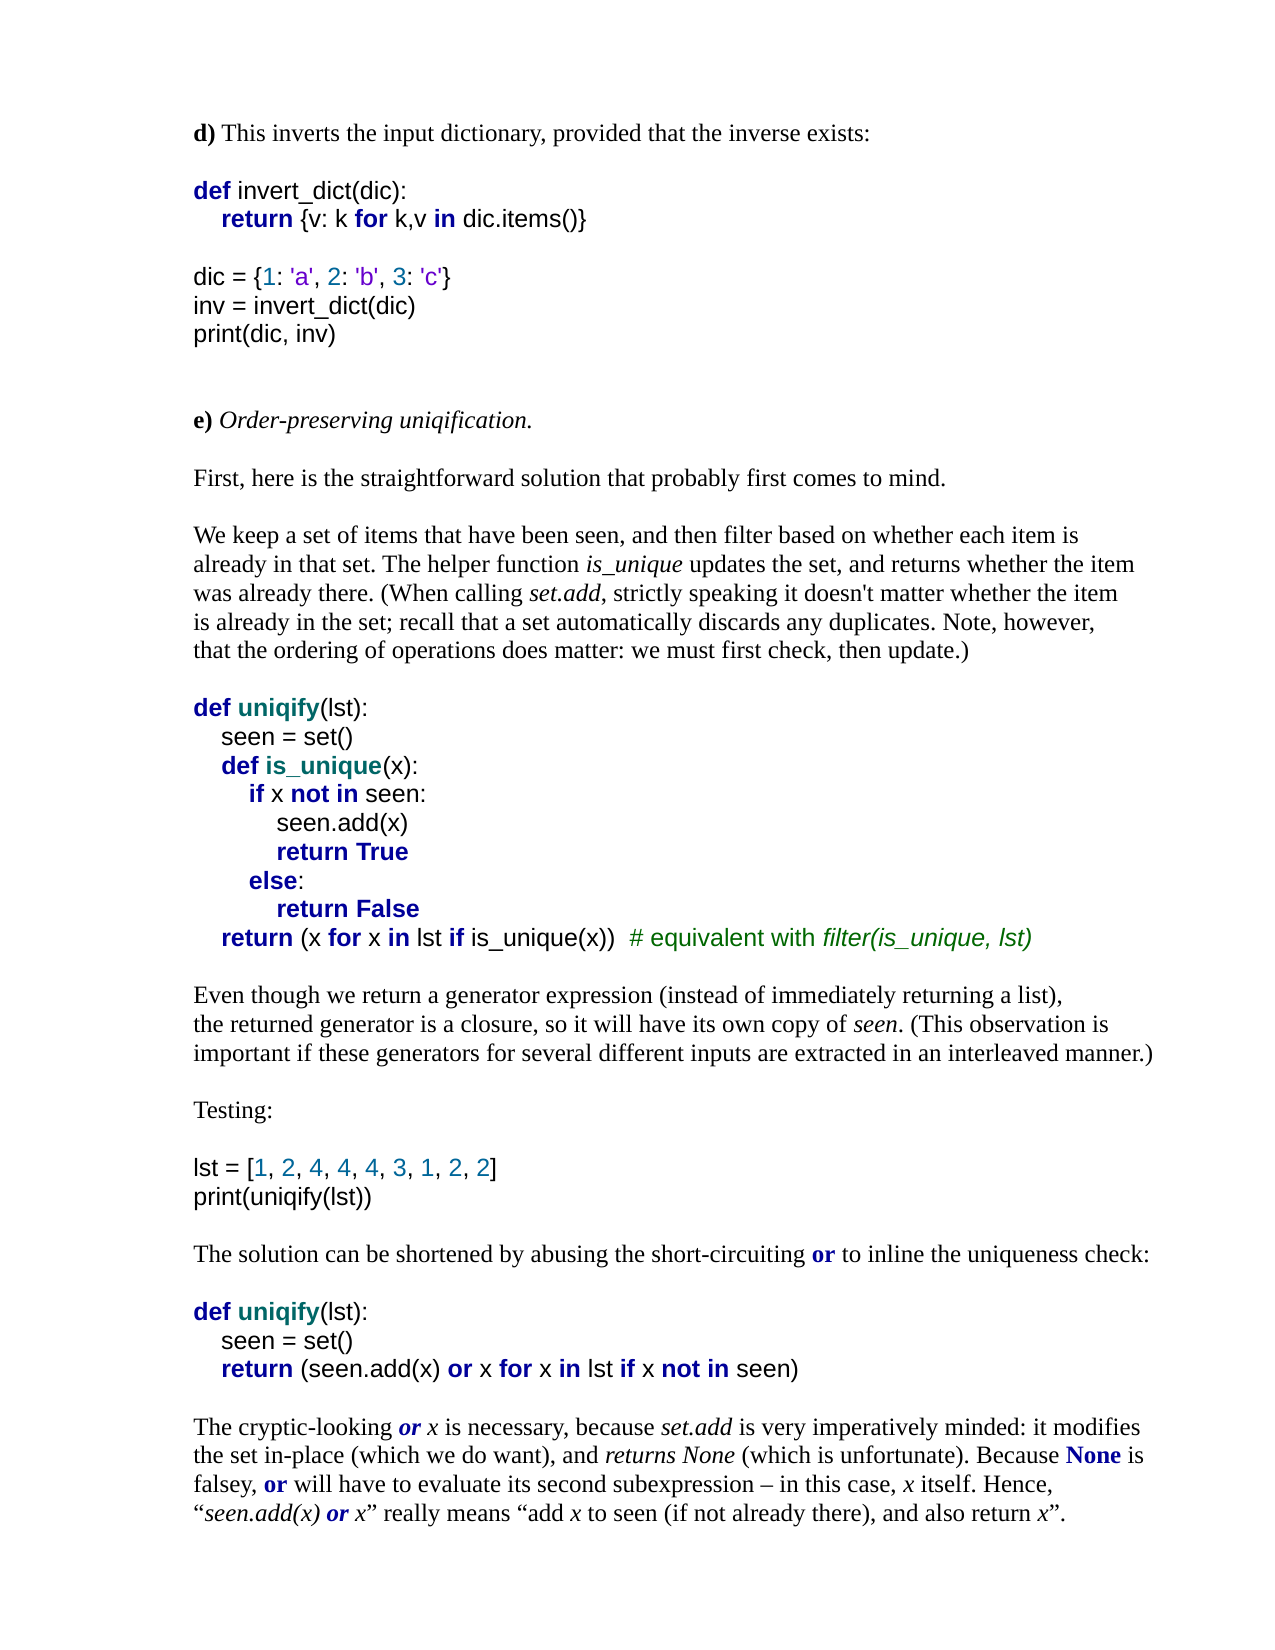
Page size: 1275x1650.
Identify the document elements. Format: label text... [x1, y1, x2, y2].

list return (seen.add(x) or x for x in lst if x not in seen) The cryptic-looking or x is necessary, because set.add is very imperatively minded: it modifies the set in-place (which we do want), and returns None (which is unfortunate). Because None is falsey, or will have to evaluate its second subexpression – in this case, x itself. Hence, “seen.add(x) or x” really means “add x to seen (if not already there), and also return x”. [156, 1354, 1157, 1527]
list The solution can be shortened by abusing the short-circuiting or to inline the uniqueness check: [156, 1239, 1157, 1268]
list e) Order-preserving uniqification. First, here is the straightforward solution that probably first comes to mind. We keep a set of items that have been seen, and then filter based on whether each item is already in that set. The helper function is_unique updates the set, and returns whether the item was already there. (When calling set.add, strictly speaking it doesn't matter whether the item is already in the set; recall that a set automatically discards any duplicates. Note, however, that the ordering of operations does matter: we must first check, then update.) def uniqify(lst): [156, 406, 1157, 722]
list else: [156, 866, 1157, 894]
list d) This inverts the input dictionary, provided that the inverse exists: def invert_dict(dic): return {v: k for k,v in dic.items()} dic = {1: 'a', 2: 'b', 3: 'c'} inv = invert_dict(dic) print(dic, inv) [156, 118, 1157, 348]
list return False [156, 894, 1157, 923]
list return True [156, 837, 1157, 866]
list return (x for x in lst if is_unique(x)) # equivalent with filter(is_unique, lst) Even though we return a generator expression (instead of immediately returning a list), the returned generator is a closure, so it will have its own copy of seen. (This observation is important if these generators for several different inputs are extracted in an interleaved manner.) Testing: lst = [1, 2, 4, 4, 4, 3, 1, 2, 2] print(uniqify(lst)) [156, 923, 1157, 1239]
list if x not in seen: [156, 779, 1157, 808]
list def is_unique(x): [156, 751, 1157, 779]
list seen = set() [156, 1326, 1157, 1354]
list seen.add(x) [156, 808, 1157, 837]
list def uniqify(lst): [156, 1268, 1157, 1326]
list seen = set() [156, 722, 1157, 751]
